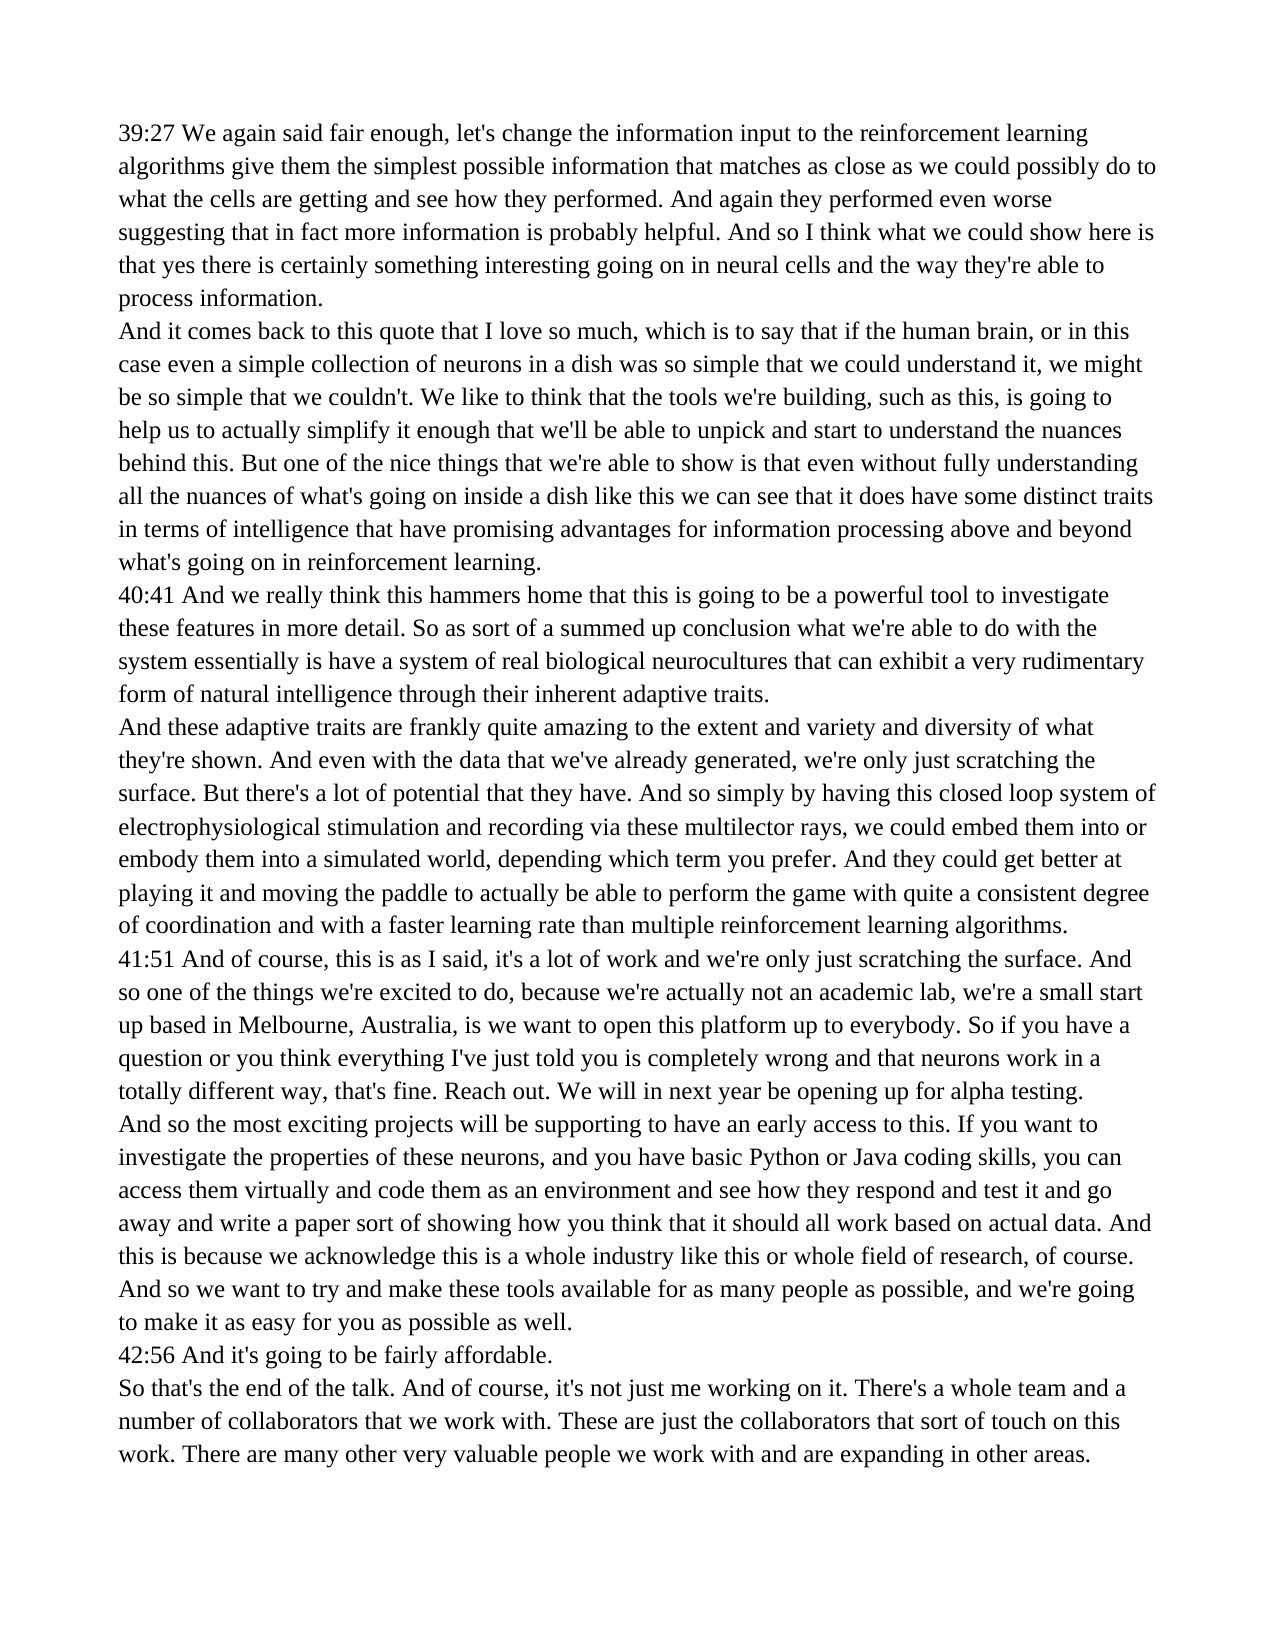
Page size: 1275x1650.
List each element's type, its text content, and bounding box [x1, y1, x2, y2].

text And it comes back to this quote that I love so much, which is to say that if the human brain, or in this case even a simple collection of neurons in a dish was so simple that we could understand it, we might be so simple that we couldn't. We like to think that the tools we're building, such as this, is going to help us to actually simplify it enough that we'll be able to unpick and start to understand the nuances behind this. But one of the nice things that we're able to show is that even without fully understanding all the nuances of what's going on inside a dish like this we can see that it does have some distinct traits in terms of intelligence that have promising advantages for information processing above and beyond what's going on in reinforcement learning. [118, 316, 1157, 576]
text 40:41 And we really think this hammers home that this is going to be a powerful tool to investigate these features in more detail. So as sort of a summed up conclusion what we're able to do with the system essentially is have a system of real biological neurocultures that can exhibit a very rudimentary form of natural intelligence through their inherent adaptive traits. [118, 580, 1157, 708]
text And these adaptive traits are frankly quite amazing to the extent and variety and diversity of what they're shown. And even with the data that we've already generated, we're only just scratching the surface. But there's a lot of potential that they have. And so simply by having this closed loop system of electrophysiological stimulation and recording via these multilector rays, we could embed them into or embody them into a simulated world, depending which term you prefer. And they could get better at playing it and moving the paddle to actually be able to perform the game with quite a consistent degree of coordination and with a faster learning rate than multiple reinforcement learning algorithms. [118, 712, 1157, 939]
text And so the most exciting projects will be supporting to have an early access to this. If you want to investigate the properties of these neurons, and you have basic Python or Java coding skills, you can access them virtually and code them as an environment and see how they respond and test it and go away and write a paper sort of showing how you think that it should all work based on actual data. And this is because we acknowledge this is a whole industry like this or whole field of research, of course. And so we want to try and make these tools available for as many people as possible, and we're going to make it as easy for you as possible as well. [118, 1109, 1157, 1336]
text So that's the end of the talk. And of course, it's not just me working on it. There's a whole team and a number of collaborators that we work with. These are just the collaborators that sort of touch on this work. There are many other very valuable people we work with and are expanding in other areas. [118, 1373, 1157, 1468]
text 41:51 And of course, this is as I said, it's a lot of work and we're only just scratching the surface. And so one of the things we're excited to do, because we're actually not an academic lab, we're a small start up based in Melbourne, Australia, is we want to open this platform up to everybody. So if you have a question or you think everything I've just told you is completely wrong and that neurons work in a totally different way, that's fine. Reach out. We will in next year be opening up for alpha testing. [118, 944, 1157, 1104]
text 42:56 And it's going to be fairly affordable. [118, 1340, 1157, 1369]
text 39:27 We again said fair enough, let's change the information input to the reinforcement learning algorithms give them the simplest possible information that matches as close as we could possibly do to what the cells are getting and see how they performed. And again they performed even worse suggesting that in fact more information is probably helpful. And so I think what we could show here is that yes there is certainly something interesting going on in neural cells and the way they're able to process information. [118, 118, 1157, 312]
